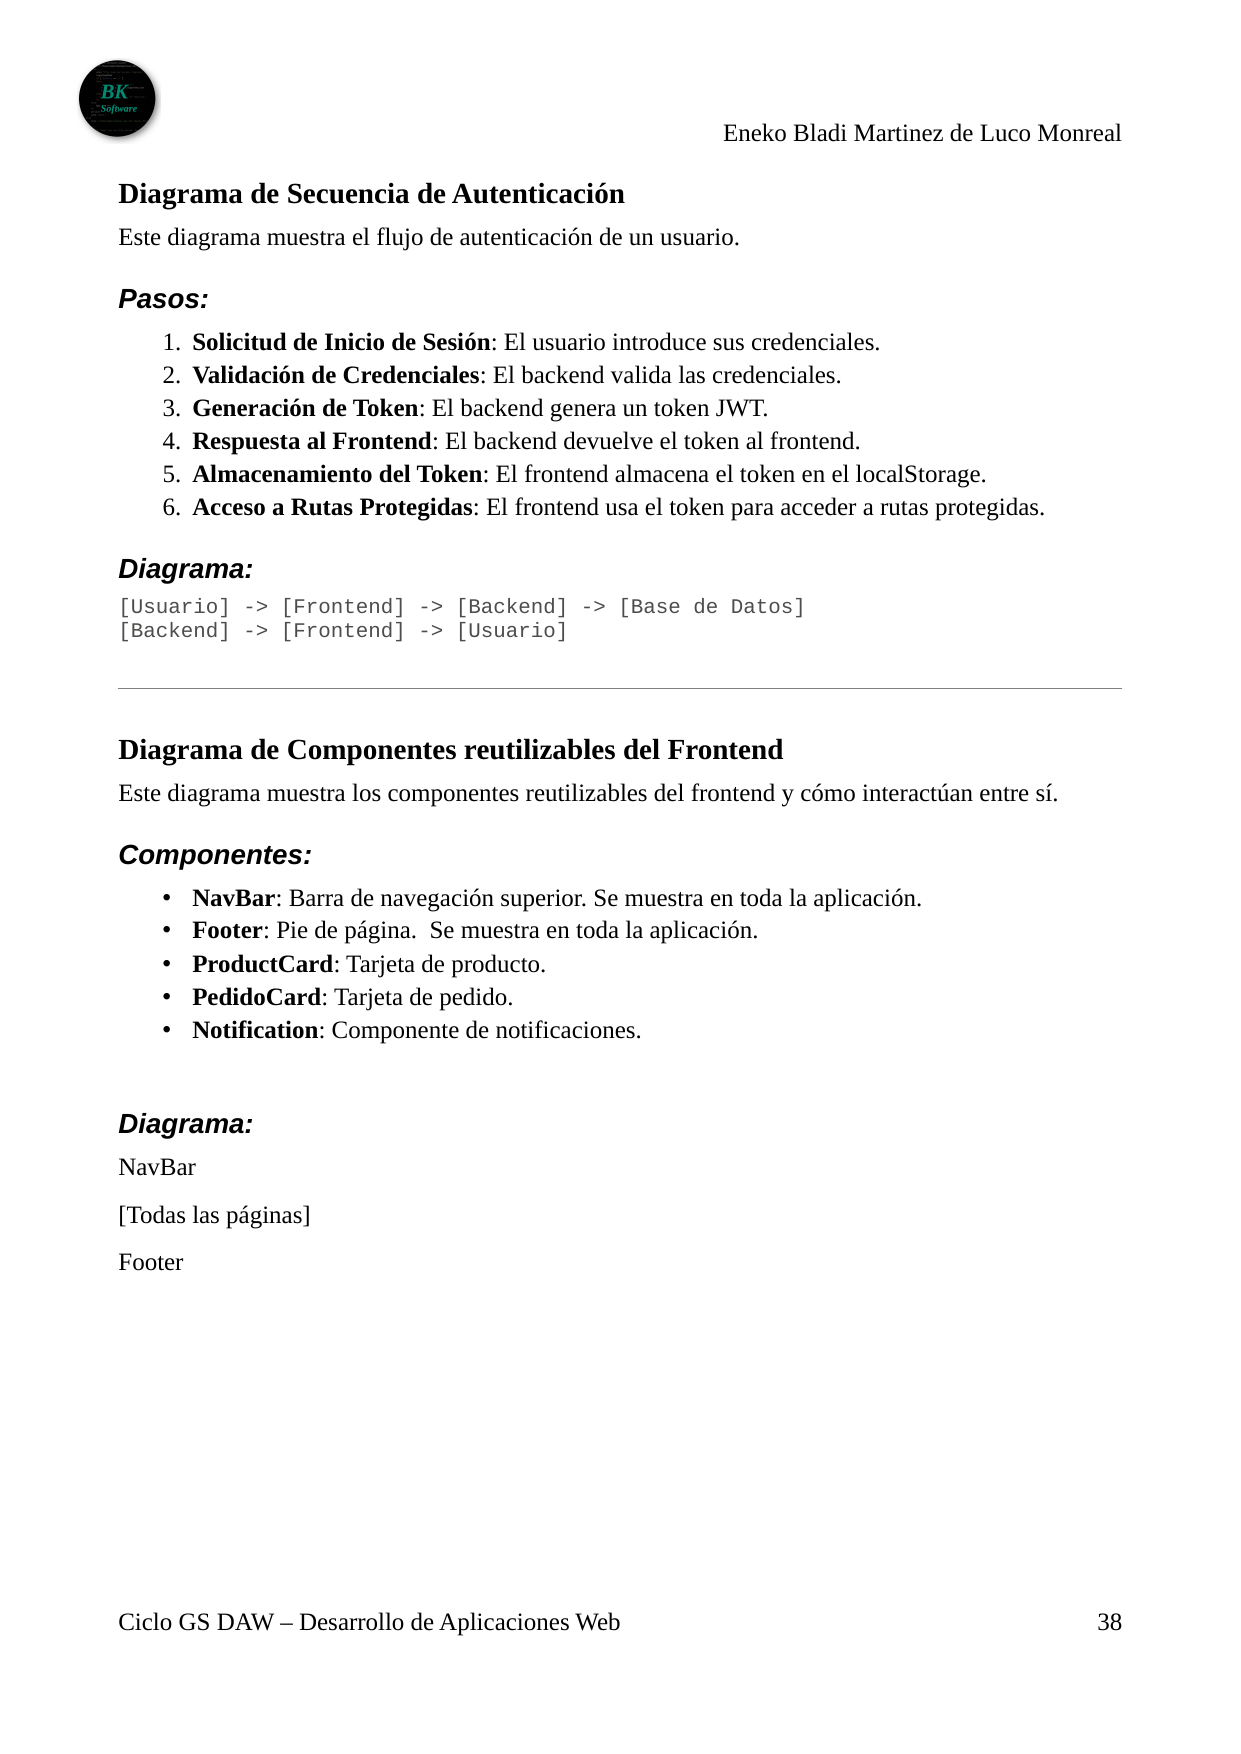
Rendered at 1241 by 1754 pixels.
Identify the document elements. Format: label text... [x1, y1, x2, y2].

text [Todas las páginas] [118, 1200, 1122, 1228]
subtitle Pasos: [118, 282, 1122, 314]
list Generación de Token: El backend genera un token JWT. [162, 393, 1122, 422]
picture [76, 58, 162, 144]
subtitle Componentes: [118, 838, 1122, 870]
subtitle Diagrama: [118, 1108, 1122, 1140]
list Acceso a Rutas Protegidas: El frontend usa el token para acceder a rutas protegidas. [162, 492, 1122, 521]
list NavBar: Barra de navegación superior. Se muestra en toda la aplicación. [162, 883, 1122, 911]
list Solicitud de Inicio de Sesión: El usuario introduce sus credenciales. [162, 327, 1122, 356]
text Footer [118, 1247, 1122, 1276]
text [Backend] -> [Frontend] -> [Usuario] [118, 620, 1122, 644]
text Este diagrama muestra el flujo de autenticación de un usuario. [118, 222, 1122, 251]
list Footer: Pie de página. Se muestra en toda la aplicación. [162, 916, 1122, 944]
list Notification: Componente de notificaciones. [162, 1015, 1122, 1043]
subtitle Diagrama de Componentes reutilizables del Frontend [118, 732, 1122, 766]
subtitle Diagrama: [118, 552, 1122, 584]
list PedidoCard: Tarjeta de pedido. [162, 982, 1122, 1010]
text [Usuario] -> [Frontend] -> [Backend] -> [Base de Datos] [118, 596, 1122, 620]
text Este diagrama muestra los componentes reutilizables del frontend y cómo interactúan entre sí. [118, 778, 1122, 807]
list Almacenamiento del Token: El frontend almacena el token en el localStorage. [162, 459, 1122, 488]
list Validación de Credenciales: El backend valida las credenciales. [162, 360, 1122, 389]
list ProductCard: Tarjeta de producto. [162, 949, 1122, 977]
subtitle Diagrama de Secuencia de Autenticación [118, 176, 1122, 210]
list Respuesta al Frontend: El backend devuelve el token al frontend. [162, 426, 1122, 455]
text NavBar [118, 1152, 1122, 1181]
